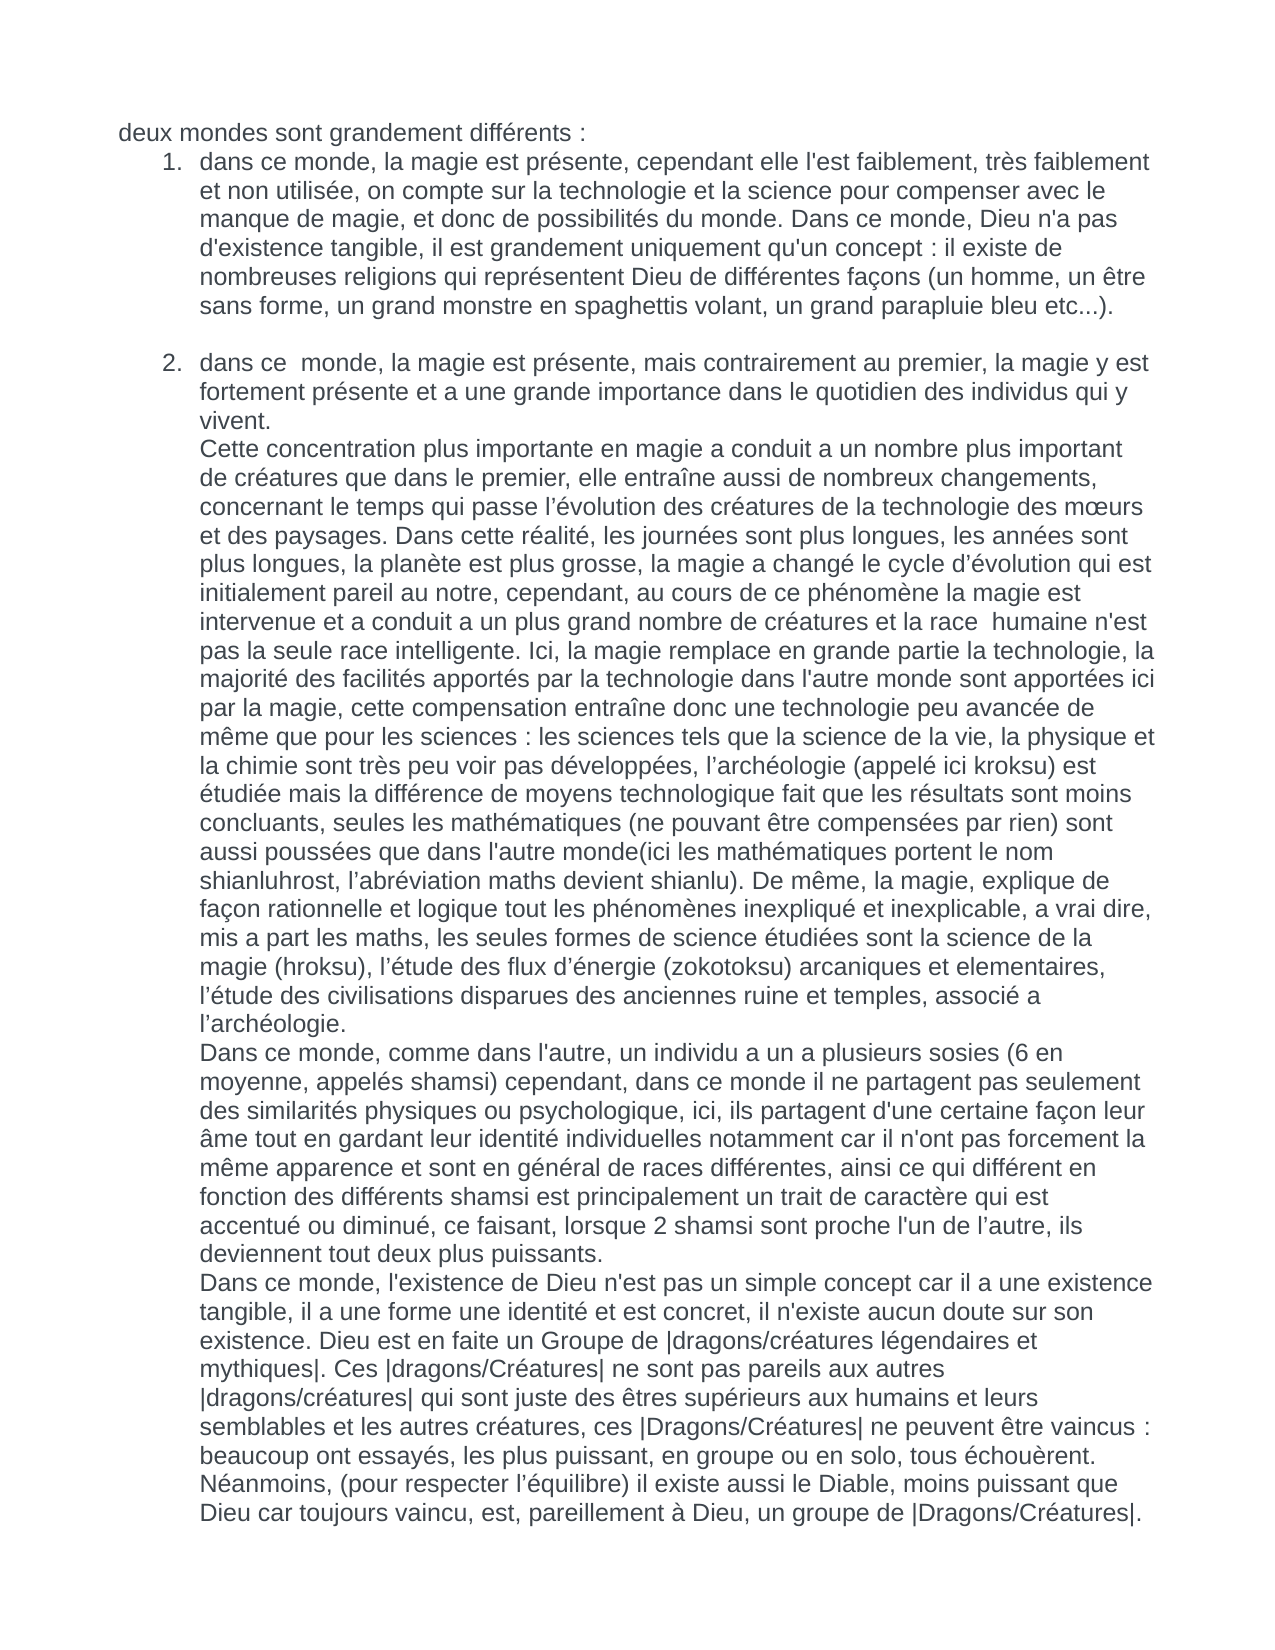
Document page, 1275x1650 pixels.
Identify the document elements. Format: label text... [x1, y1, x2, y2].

list dans ce monde, la magie est présente, cependant elle l'est faiblement, très faiblement et non utilisée, on compte sur la technologie et la science pour compenser avec le manque de magie, et donc de possibilités du monde. Dans ce monde, Dieu n'a pas d'existence tangible, il est grandement uniquement qu'un concept : il existe de nombreuses religions qui représentent Dieu de différentes façons (un homme, un être sans forme, un grand monstre en spaghettis volant, un grand parapluie bleu etc...). [162, 147, 1157, 319]
list Dans ce monde, comme dans l'autre, un individu a un a plusieurs sosies (6 en moyenne, appelés shamsi) cependant, dans ce monde il ne partagent pas seulement des similarités physiques ou psychologique, ici, ils partagent d'une certaine façon leur âme tout en gardant leur identité individuelles notamment car il n'ont pas forcement la même apparence et sont en général de races différentes, ainsi ce qui différent en fonction des différents shamsi est principalement un trait de caractère qui est accentué ou diminué, ce faisant, lorsque 2 shamsi sont proche l'un de l’autre, ils deviennent tout deux plus puissants. [162, 1038, 1157, 1268]
text deux mondes sont grandement différents : [118, 118, 1157, 147]
list dans ce monde, la magie est présente, mais contrairement au premier, la magie y est fortement présente et a une grande importance dans le quotidien des individus qui y vivent. [162, 348, 1157, 434]
list Dans ce monde, l'existence de Dieu n'est pas un simple concept car il a une existence tangible, il a une forme une identité et est concret, il n'existe aucun doute sur son existence. Dieu est en faite un Groupe de |dragons/créatures légendaires et mythiques|. Ces |dragons/Créatures| ne sont pas pareils aux autres |dragons/créatures| qui sont juste des êtres supérieurs aux humains et leurs semblables et les autres créatures, ces |Dragons/Créatures| ne peuvent être vaincus : beaucoup ont essayés, les plus puissant, en groupe ou en solo, tous échouèrent. Néanmoins, (pour respecter l’équilibre) il existe aussi le Diable, moins puissant que Dieu car toujours vaincu, est, pareillement à Dieu, un groupe de |Dragons/Créatures|. [162, 1268, 1157, 1527]
list Cette concentration plus importante en magie a conduit a un nombre plus important de créatures que dans le premier, elle entraîne aussi de nombreux changements, concernant le temps qui passe l’évolution des créatures de la technologie des mœurs et des paysages. Dans cette réalité, les journées sont plus longues, les années sont plus longues, la planète est plus grosse, la magie a changé le cycle d’évolution qui est initialement pareil au notre, cependant, au cours de ce phénomène la magie est intervenue et a conduit a un plus grand nombre de créatures et la race humaine n'est pas la seule race intelligente. Ici, la magie remplace en grande partie la technologie, la majorité des facilités apportés par la technologie dans l'autre monde sont apportées ici par la magie, cette compensation entraîne donc une technologie peu avancée de même que pour les sciences : les sciences tels que la science de la vie, la physique et la chimie sont très peu voir pas développées, l’archéologie (appelé ici kroksu) est étudiée mais la différence de moyens technologique fait que les résultats sont moins concluants, seules les mathématiques (ne pouvant être compensées par rien) sont aussi poussées que dans l'autre monde(ici les mathématiques portent le nom shianluhrost, l’abréviation maths devient shianlu). De même, la magie, explique de façon rationnelle et logique tout les phénomènes inexpliqué et inexplicable, a vrai dire, mis a part les maths, les seules formes de science étudiées sont la science de la magie (hroksu), l’étude des flux d’énergie (zokotoksu) arcaniques et elementaires, l’étude des civilisations disparues des anciennes ruine et temples, associé a l’archéologie. [162, 434, 1157, 1038]
